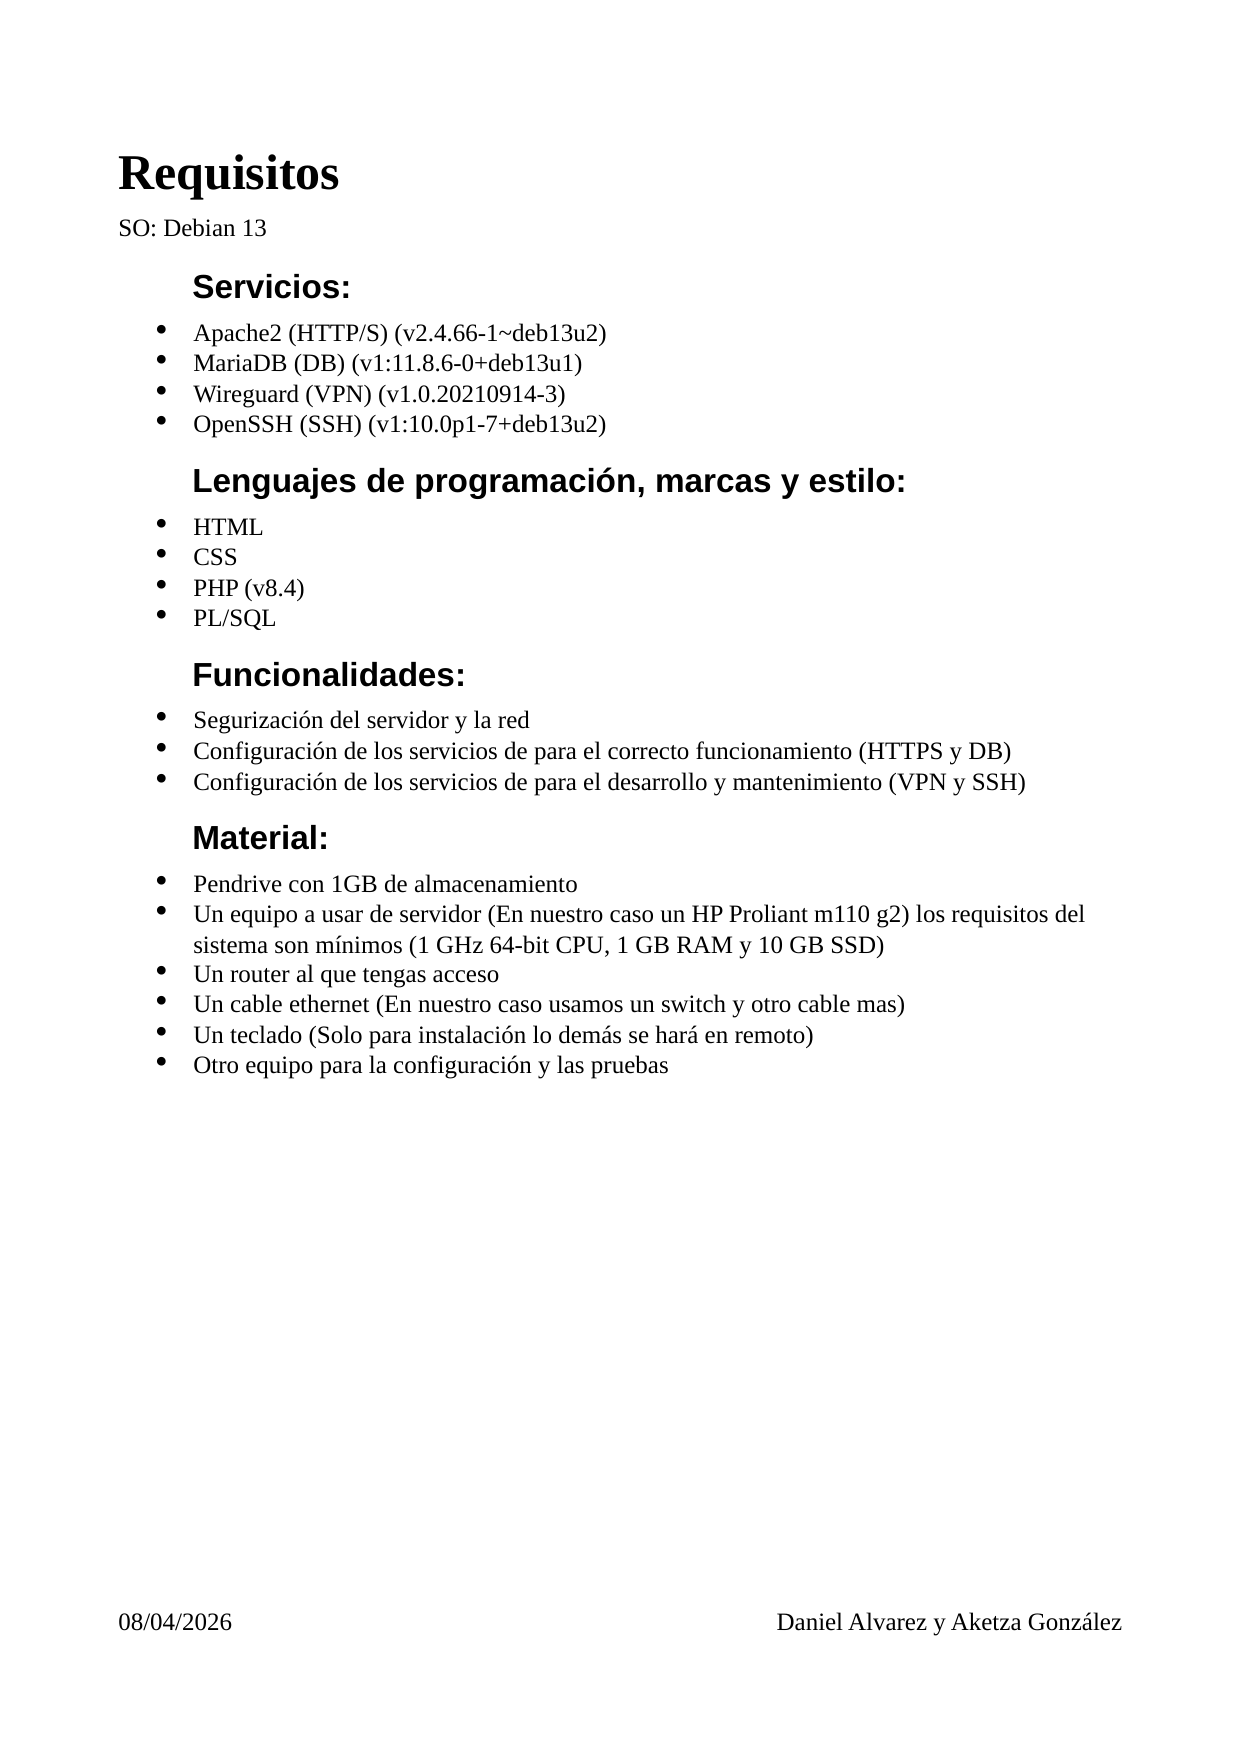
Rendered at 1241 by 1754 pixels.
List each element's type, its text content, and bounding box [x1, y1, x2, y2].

list Segurización del servidor y la red [156, 706, 1122, 736]
text SO: Debian 13 [118, 213, 1122, 242]
list PL/SQL [156, 603, 1122, 634]
list Un cable ethernet (En nuestro caso usamos un switch y otro cable mas) [156, 989, 1122, 1020]
list CSS [156, 542, 1122, 573]
subtitle Lenguajes de programación, marcas y estilo: [118, 461, 1122, 499]
subtitle Requisitos [118, 143, 1122, 201]
list Un router al que tengas acceso [156, 959, 1122, 989]
list PHP (v8.4) [156, 573, 1122, 603]
list Apache2 (HTTP/S) (v2.4.66-1~deb13u2) [156, 318, 1122, 348]
subtitle Funcionalidades: [118, 655, 1122, 693]
list Configuración de los servicios de para el desarrollo y mantenimiento (VPN y SSH) [156, 767, 1122, 797]
list Pendrive con 1GB de almacenamiento [156, 869, 1122, 899]
list Un equipo a usar de servidor (En nuestro caso un HP Proliant m110 g2) los requisitos del sistema son mínimos (1 GHz 64-bit CPU, 1 GB RAM y 10 GB SSD) [156, 899, 1122, 959]
list Otro equipo para la configuración y las pruebas [156, 1050, 1122, 1081]
subtitle Servicios: [118, 267, 1122, 305]
list Un teclado (Solo para instalación lo demás se hará en remoto) [156, 1020, 1122, 1050]
list Wireguard (VPN) (v1.0.20210914-3) [156, 379, 1122, 409]
subtitle Material: [118, 818, 1122, 856]
list MariaDB (DB) (v1:11.8.6-0+deb13u1) [156, 348, 1122, 379]
list Configuración de los servicios de para el correcto funcionamiento (HTTPS y DB) [156, 736, 1122, 767]
list OpenSSH (SSH) (v1:10.0p1-7+deb13u2) [156, 409, 1122, 440]
list HTML [156, 512, 1122, 542]
